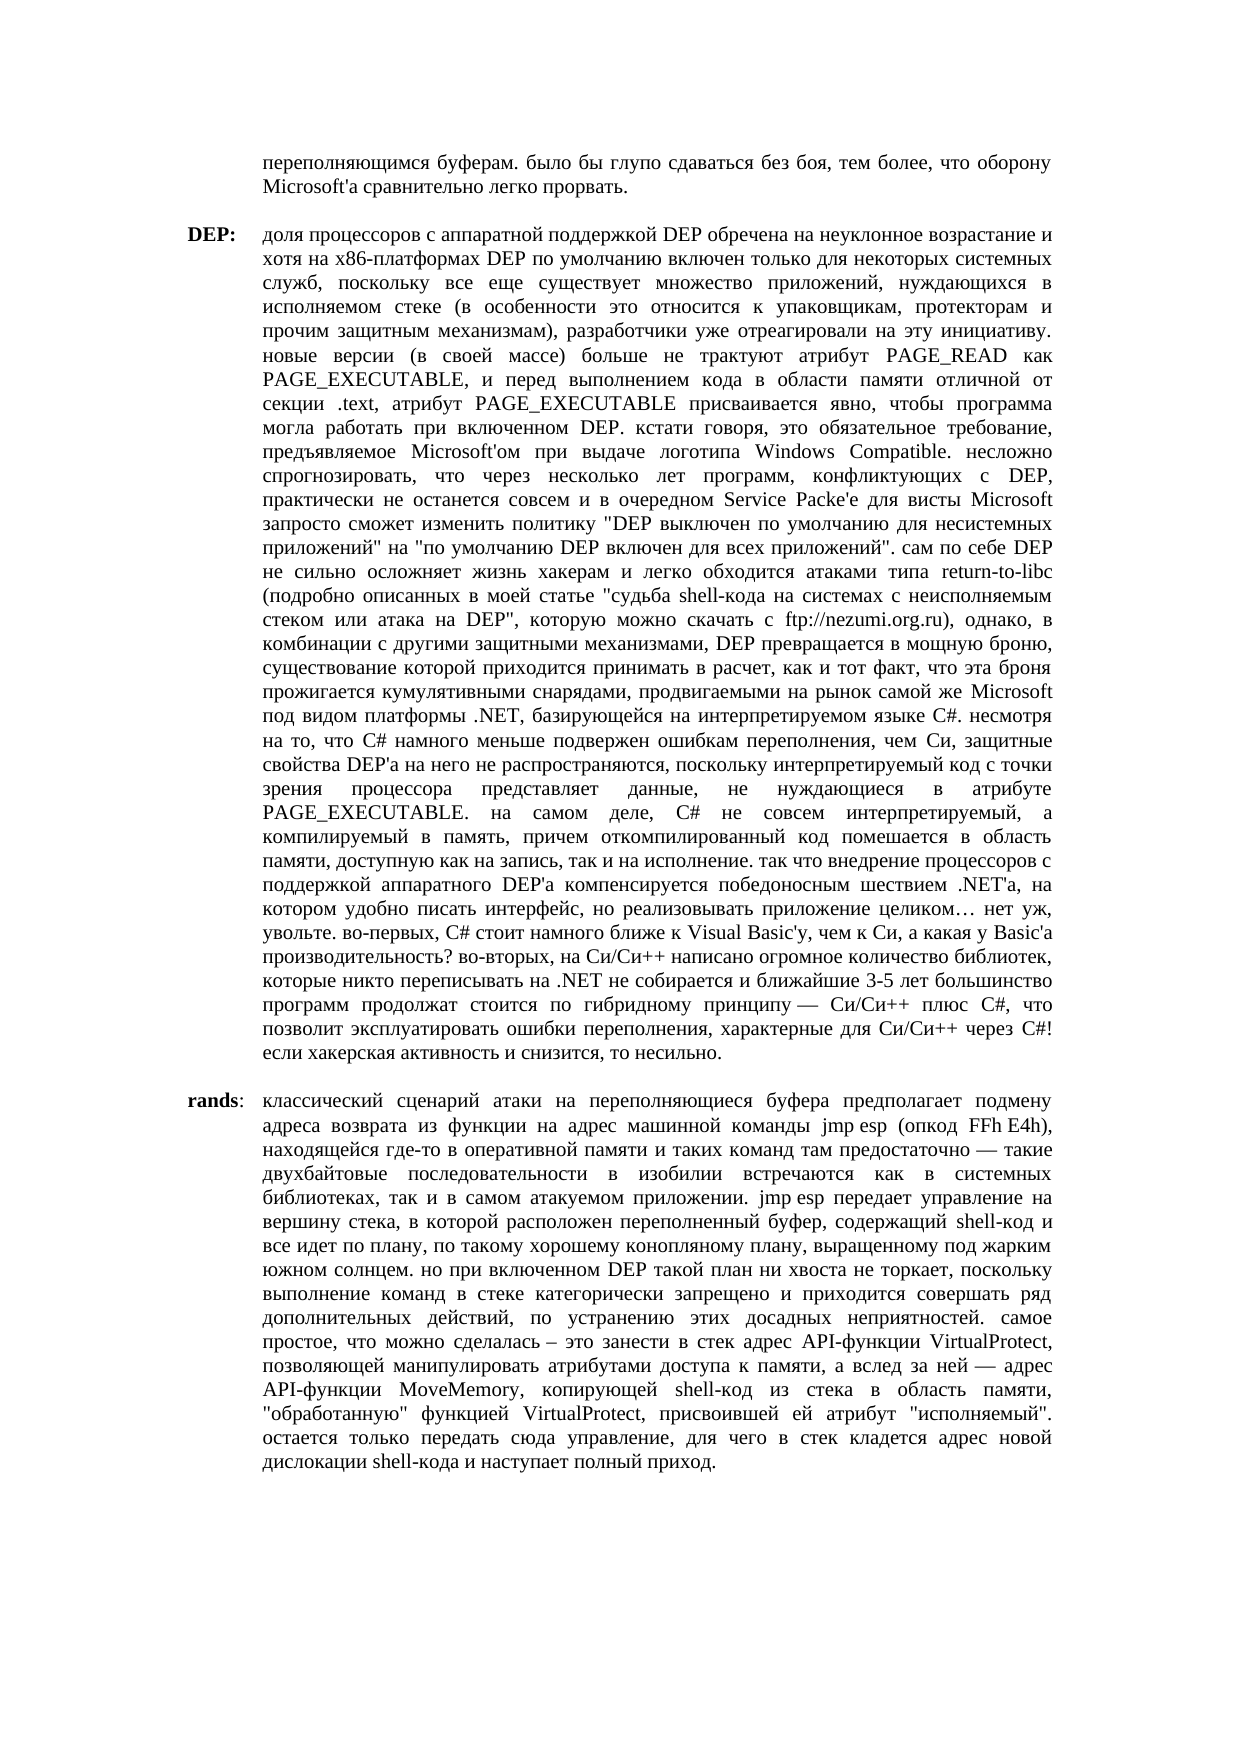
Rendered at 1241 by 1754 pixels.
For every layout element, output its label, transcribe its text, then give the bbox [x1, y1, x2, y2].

text rands: классический сценарий атаки на переполняющиеся буфера предполагает подмену адреса возврата из функции на адрес машинной команды jmp esp (опкод FFh E4h), находящейся где-то в оперативной памяти и таких команд там предостаточно — такие двухбайтовые последовательности в изобилии встречаются как в системных библиотеках, так и в самом атакуемом приложении. jmp esp передает управление на вершину стека, в которой расположен переполненный буфер, содержащий shell-код и все идет по плану, по такому хорошему конопляному плану, выращенному под жарким южном солнцем. но при включенном DEP такой план ни хвоста не торкает, поскольку выполнение команд в стеке категорически запрещено и приходится совершать ряд дополнительных действий, по устранению этих досадных неприятностей. самое простое, что можно сделалась – это занести в стек адрес API-функции VirtualProtect, позволяющей манипулировать атрибутами доступа к памяти, а вслед за ней — адрес API-функции MoveMemory, копирующей shell-код из стека в область памяти, "обработанную" функцией VirtualProtect, присвоившей ей атрибут "исполняемый". остается только передать сюда управление, для чего в стек кладется адрес новой дислокации shell-кода и наступает полный приход. [187, 1088, 1053, 1473]
text DEP: доля процессоров с аппаратной поддержкой DEP обречена на неуклонное возрастание и хотя на x86-платформах DEP по умолчанию включен только для некоторых системных служб, поскольку все еще существует множество приложений, нуждающихся в исполняемом стеке (в особенности это относится к упаковщикам, протекторам и прочим защитным механизмам), разработчики уже отреагировали на эту инициативу. новые версии (в своей массе) больше не трактуют атрибут PAGE_READ как PAGE_EXECUTABLE, и перед выполнением кода в области памяти отличной от секции .text, атрибут PAGE_EXECUTABLE присваивается явно, чтобы программа могла работать при включенном DEP. кстати говоря, это обязательное требование, предъявляемое Microsoft'ом при выдаче логотипа Windows Compatible. несложно спрогнозировать, что через несколько лет программ, конфликтующих с DEP, практически не останется совсем и в очередном Service Packe'е для висты Microsoft запросто сможет изменить политику "DEP выключен по умолчанию для несистемных приложений" на "по умолчанию DEP включен для всех приложений". сам по себе DEP не сильно осложняет жизнь хакерам и легко обходится атаками типа return-to-libc (подробно описанных в моей статье "судьба shell-кода на системах с неисполняемым стеком или атака на DEP", которую можно скачать с ftp://nezumi.org.ru), однако, в комбинации с другими защитными механизмами, DEP превращается в мощную броню, существование которой приходится принимать в расчет, как и тот факт, что эта броня прожигается кумулятивными снарядами, продвигаемыми на рынок самой же Microsoft под видом платформы .NET, базирующейся на интерпретируемом языке С#. несмотря на то, что C# намного меньше подвержен ошибкам переполнения, чем Cи, защитные свойства DEP'а на него не распространяются, поскольку интерпретируемый код с точки зрения процессора представляет данные, не нуждающиеся в атрибуте PAGE_EXECUTABLE. на самом деле, C# не совсем интерпретируемый, а компилируемый в память, причем откомпилированный код помешается в область памяти, доступную как на запись, так и на исполнение. так что внедрение процессоров с поддержкой аппаратного DEP'а компенсируется победоносным шествием .NET'а, на котором удобно писать интерфейс, но реализовывать приложение целиком… нет уж, увольте. во-первых, C# стоит намного ближе к Visual Basic'у, чем к Си, а какая у Basic'а производительность? во-вторых, на Си/Си++ написано огромное количество библиотек, которые никто переписывать на .NET не собирается и ближайшие 3-5 лет большинство программ продолжат стоится по гибридному принципу — Си/Си++ плюс C#, что позволит эксплуатировать ошибки переполнения, характерные для Си/Си++ через C#! если хакерская активность и снизится, то несильно. [187, 222, 1053, 1064]
text переполняющимся буферам. было бы глупо сдаваться без боя, тем более, что оборону Microsoft'а сравнительно легко прорвать. [187, 150, 1053, 198]
